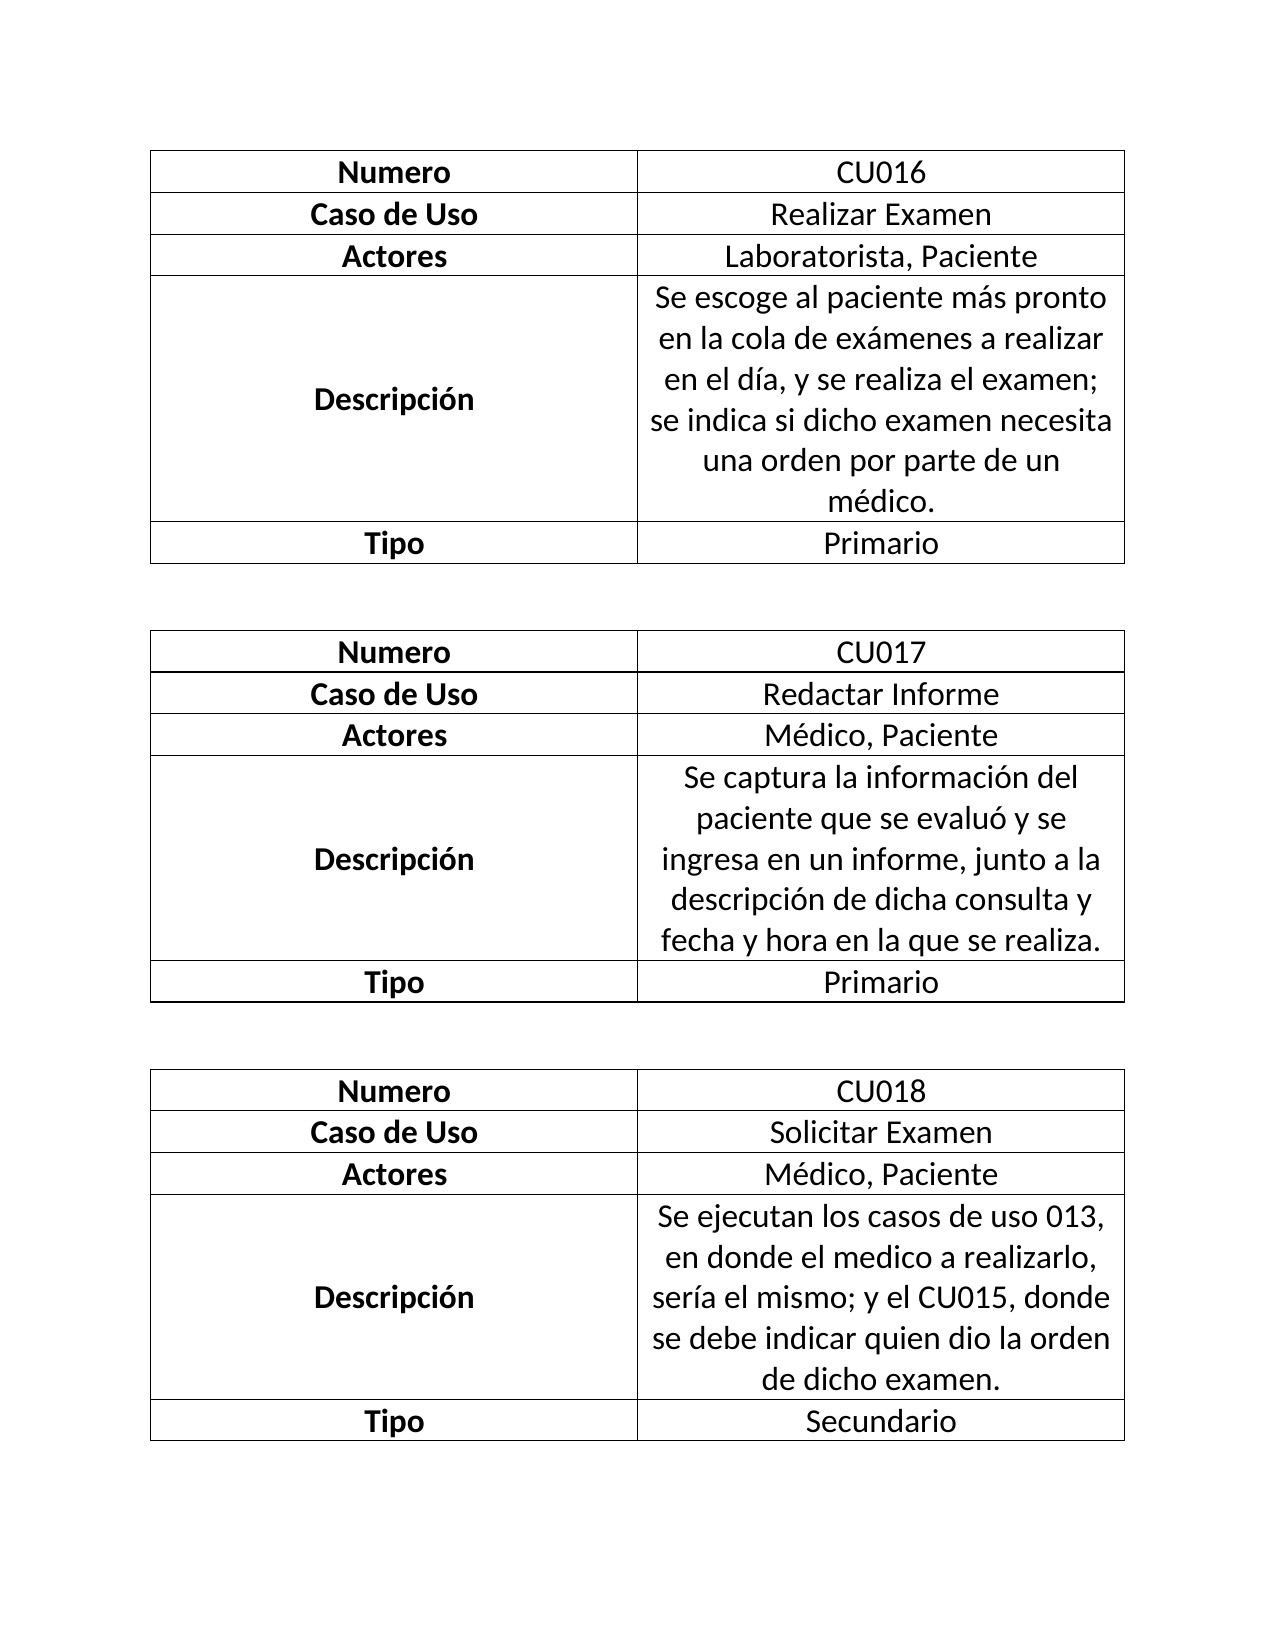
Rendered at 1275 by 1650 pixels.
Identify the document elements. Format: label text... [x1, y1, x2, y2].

table_cell Médico, Paciente [638, 714, 1124, 755]
table_cell Laboratorista, Paciente [638, 235, 1124, 275]
table_cell Descripción [151, 756, 637, 960]
table_cell Redactar Informe [638, 673, 1124, 713]
table_cell Se captura la información del paciente que se evaluó y se ingresa en un informe, junto a la descripción de dicha consulta y fecha y hora en la que se realiza. [638, 756, 1124, 960]
table_cell Caso de Uso [151, 1111, 637, 1152]
table_cell Tipo [151, 522, 637, 562]
table_cell Actores [151, 714, 637, 755]
table_cell Secundario [638, 1400, 1124, 1440]
table_cell Descripción [151, 276, 637, 521]
table_cell Caso de Uso [151, 673, 637, 713]
table_cell Actores [151, 1153, 637, 1194]
table_header Numero [151, 151, 637, 192]
table_cell Primario [638, 522, 1124, 562]
table_header CU016 [638, 151, 1124, 192]
table_cell Actores [151, 235, 637, 275]
table_header Numero [151, 631, 637, 671]
table_header Numero [151, 1070, 637, 1110]
table_cell Se escoge al paciente más pronto en la cola de exámenes a realizar en el día, y se realiza el examen; se indica si dicho examen necesita una orden por parte de un médico. [638, 276, 1124, 521]
table_cell Solicitar Examen [638, 1111, 1124, 1152]
table_cell Descripción [151, 1195, 637, 1399]
table_cell Realizar Examen [638, 193, 1124, 233]
table_cell Caso de Uso [151, 193, 637, 233]
table_cell Tipo [151, 961, 637, 1001]
table_cell Médico, Paciente [638, 1153, 1124, 1194]
table_cell Primario [638, 961, 1124, 1001]
table_header CU017 [638, 631, 1124, 671]
table_cell Se ejecutan los casos de uso 013, en donde el medico a realizarlo, sería el mismo; y el CU015, donde se debe indicar quien dio la orden de dicho examen. [638, 1195, 1124, 1399]
table_cell Tipo [151, 1400, 637, 1440]
table_header CU018 [638, 1070, 1124, 1110]
